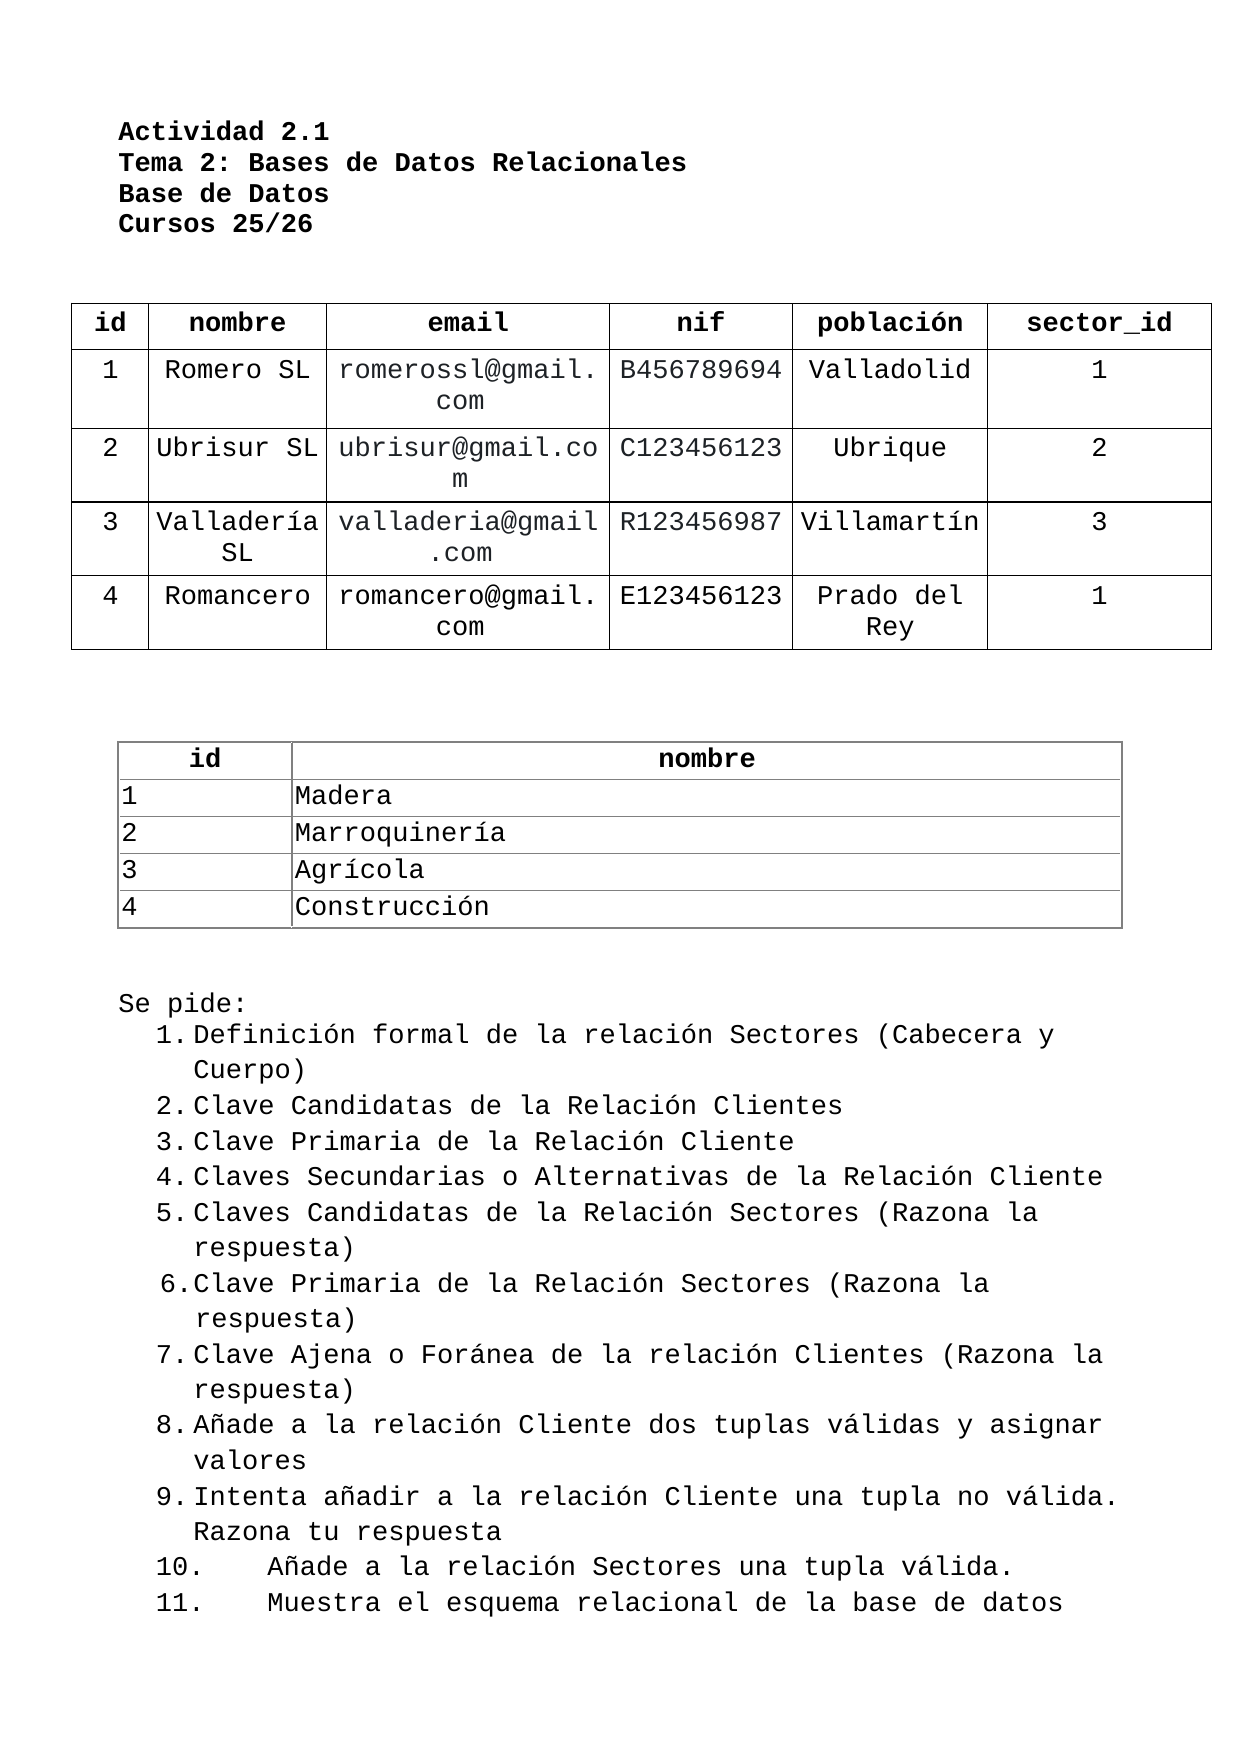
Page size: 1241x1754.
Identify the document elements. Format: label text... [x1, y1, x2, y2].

table_cell romerossl@gmail.com [327, 350, 609, 427]
list Clave Primaria de la Relación Sectores (Razona la respuesta) [159, 1269, 1122, 1336]
table_cell Marroquinería [293, 816, 1121, 853]
table_cell 1 [988, 350, 1211, 427]
text Actividad 2.1 [118, 118, 1122, 149]
table_cell C123456123 [610, 429, 792, 501]
table_cell 1 [72, 350, 148, 427]
text Tema 2: Bases de Datos Relacionales [118, 149, 1122, 179]
table_cell Construcción [292, 890, 1121, 927]
list Claves Candidatas de la Relación Sectores (Razona la respuesta) [156, 1198, 1122, 1264]
table_cell E123456123 [610, 576, 792, 649]
table_cell ubrisur@gmail.com [327, 429, 609, 501]
table_cell 1 [119, 779, 291, 816]
table_cell Romancero [149, 576, 326, 649]
table_header email [327, 304, 609, 349]
list Clave Primaria de la Relación Cliente [156, 1127, 1122, 1158]
table_header sector_id [988, 304, 1211, 349]
table_cell Valladolid [793, 350, 987, 427]
table_header nif [610, 304, 792, 349]
list Añade a la relación Sectores una tupla válida. [156, 1553, 1122, 1584]
table_cell B456789694 [610, 350, 792, 427]
table_cell 2 [119, 816, 291, 853]
table_cell 2 [988, 429, 1211, 501]
text Se pide: [118, 990, 1122, 1020]
list Muestra el esquema relacional de la base de datos [156, 1589, 1122, 1619]
table_cell 2 [72, 429, 148, 501]
table_cell Madera [293, 779, 1121, 816]
table_cell 3 [988, 503, 1211, 575]
list Definición formal de la relación Sectores (Cabecera y Cuerpo) [156, 1021, 1122, 1087]
table_cell Prado del Rey [793, 576, 987, 649]
table_cell 4 [119, 890, 292, 927]
table_header nombre [293, 743, 1121, 779]
table_header nombre [149, 304, 326, 349]
table_header id [72, 304, 148, 349]
list Intenta añadir a la relación Cliente una tupla no válida. Razona tu respuesta [156, 1482, 1122, 1548]
table_cell Ubrique [793, 429, 987, 501]
table_header población [793, 304, 987, 349]
table_cell R123456987 [610, 503, 792, 575]
table_cell Ubrisur SL [149, 429, 326, 501]
list Clave Ajena o Foránea de la relación Clientes (Razona la respuesta) [156, 1340, 1122, 1406]
table_cell 3 [119, 853, 291, 890]
list Añade a la relación Cliente dos tuplas válidas y asignar valores [156, 1411, 1122, 1477]
table_cell valladeria@gmail.com [327, 503, 609, 575]
list Clave Candidatas de la Relación Clientes [156, 1092, 1122, 1122]
table_cell Agrícola [293, 853, 1121, 890]
table_cell 3 [72, 503, 148, 575]
table_cell Valladería SL [149, 503, 326, 575]
table_cell romancero@gmail.com [327, 576, 609, 649]
table_cell 4 [72, 576, 148, 649]
table_header id [119, 743, 291, 779]
text Base de Datos [118, 179, 1122, 210]
table_cell Romero SL [149, 350, 326, 427]
text Cursos 25/26 [118, 210, 1122, 241]
table_cell 1 [988, 576, 1211, 649]
list Claves Secundarias o Alternativas de la Relación Cliente [156, 1163, 1122, 1194]
table_cell Villamartín [793, 503, 987, 575]
